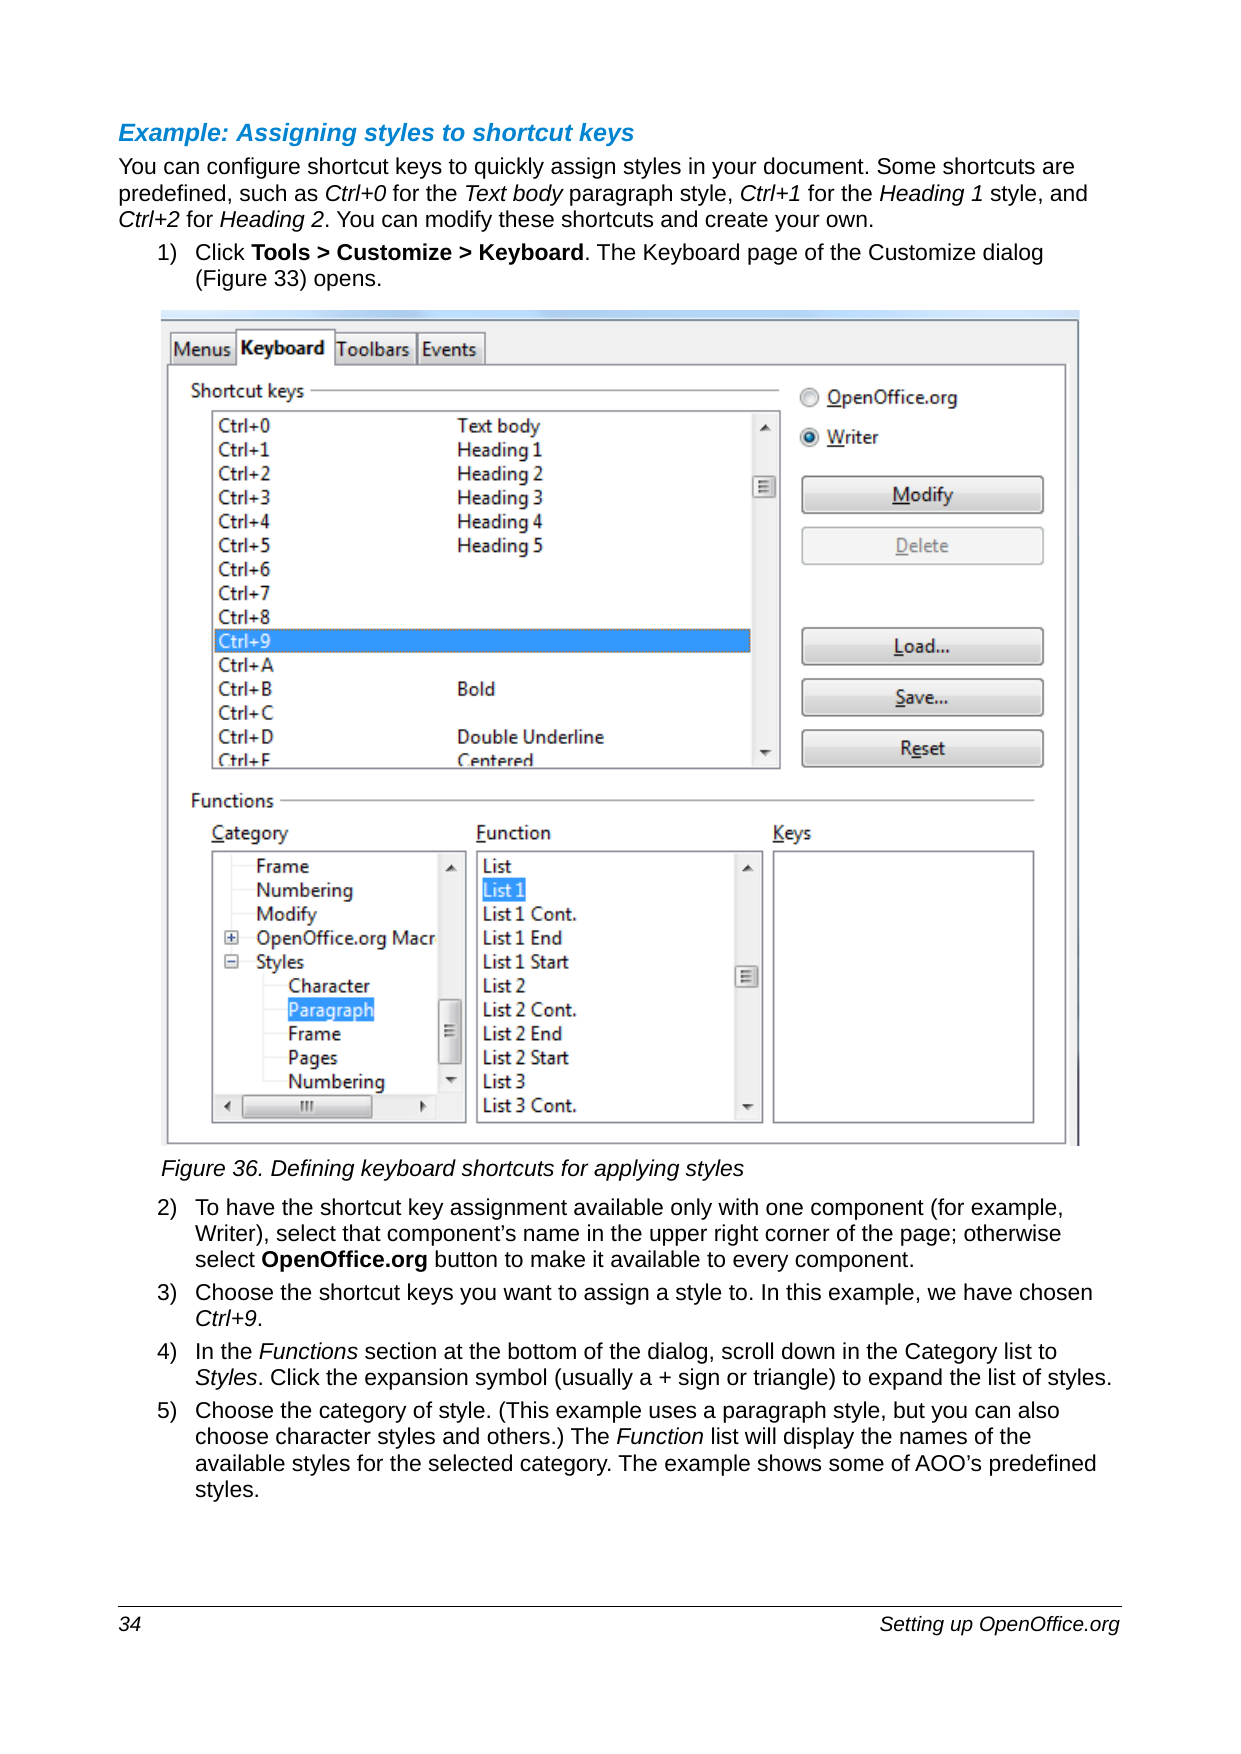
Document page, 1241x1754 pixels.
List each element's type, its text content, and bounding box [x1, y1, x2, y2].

list To have the shortcut key assignment available only with one component (for example, Writer), select that component’s name in the upper right corner of the page; otherwise select OpenOffice.org button to make it available to every component. [177, 1194, 1122, 1273]
list Click Tools > Customize > Keyboard. The Keyboard page of the Customize dialog (Figure 33) opens. [177, 239, 1122, 291]
text Figure 36. Defining keyboard shortcuts for applying styles [161, 1155, 1079, 1181]
list Choose the shortcut keys you want to assign a style to. In this example, we have chosen Ctrl+9. [177, 1279, 1122, 1332]
picture [160, 310, 1080, 1146]
subtitle Example: Assigning styles to shortcut keys [118, 118, 1122, 147]
list In the Functions section at the bottom of the dialog, scroll down in the Category list to Styles. Click the expansion symbol (usually a + sign or triangle) to expand the list of styles. [177, 1338, 1122, 1391]
list Choose the category of style. (This example uses a paragraph style, but you can also choose character styles and others.) The Function list will display the names of the available styles for the selected category. The example shows some of AOO’s predefined styles. [177, 1397, 1122, 1502]
list You can configure shortcut keys to quickly assign styles in your document. Some shortcuts are predefined, such as Ctrl+0 for the Text body paragraph style, Ctrl+1 for the Heading 1 style, and Ctrl+2 for Heading 2. You can modify these shortcuts and create your own. [118, 153, 1122, 232]
